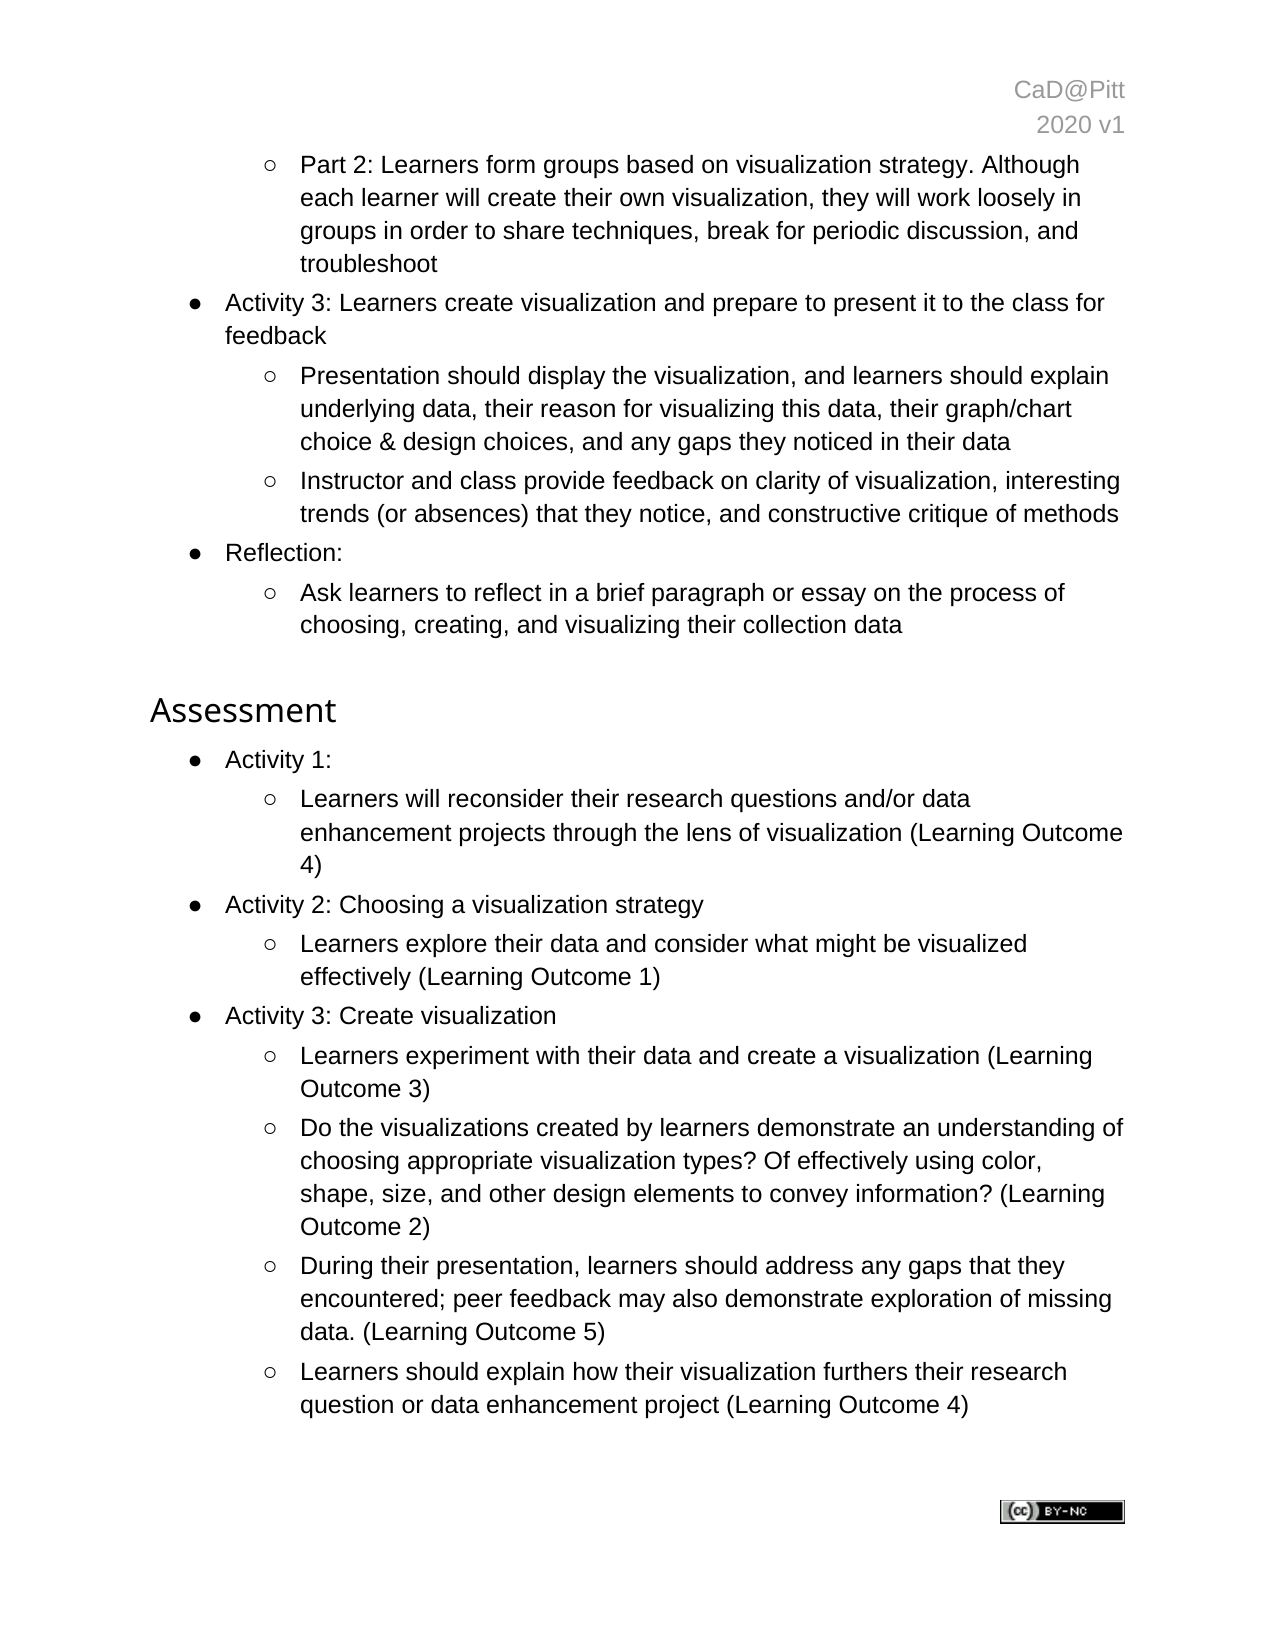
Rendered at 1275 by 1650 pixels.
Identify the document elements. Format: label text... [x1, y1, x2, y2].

list Reflection: [187, 538, 1125, 567]
list Learners experiment with their data and create a visualization (Learning Outcome 3) [262, 1041, 1125, 1102]
list Part 2: Learners form groups based on visualization strategy. Although each learner will create their own visualization, they will work loosely in groups in order to share techniques, break for periodic discussion, and troubleshoot [262, 150, 1125, 278]
list During their presentation, learners should address any gaps that they encountered; peer feedback may also demonstrate exploration of missing data. (Learning Outcome 5) [262, 1251, 1125, 1346]
list Learners should explain how their visualization furthers their research question or data enhancement project (Learning Outcome 4) [262, 1357, 1125, 1418]
list Activity 1: [187, 745, 1125, 774]
list Learners explore their data and consider what might be visualized effectively (Learning Outcome 1) [262, 929, 1125, 991]
list Do the visualizations created by learners demonstrate an understanding of choosing appropriate visualization types? Of effectively using color, shape, size, and other design elements to convey information? (Learning Outcome 2) [262, 1113, 1125, 1241]
list Learners will reconsider their research questions and/or data enhancement projects through the lens of visualization (Learning Outcome 4) [262, 784, 1125, 879]
list Presentation should display the visualization, and learners should explain underlying data, their reason for visualizing this data, their graph/chart choice & design choices, and any gaps they noticed in their data [262, 361, 1125, 455]
list Activity 3: Create visualization [187, 1001, 1125, 1030]
list Activity 2: Choosing a visualization strategy [187, 890, 1125, 918]
list Ask learners to reflect in a brief paragraph or essay on the process of choosing, creating, and visualizing their collection data [262, 577, 1125, 639]
list Activity 3: Learners create visualization and prepare to present it to the class for feedback [187, 288, 1125, 350]
list Instructor and class provide feedback on clarity of visualization, interesting trends (or absences) that they notice, and constructive critique of methods [262, 466, 1125, 528]
subtitle Assessment [150, 687, 1125, 733]
